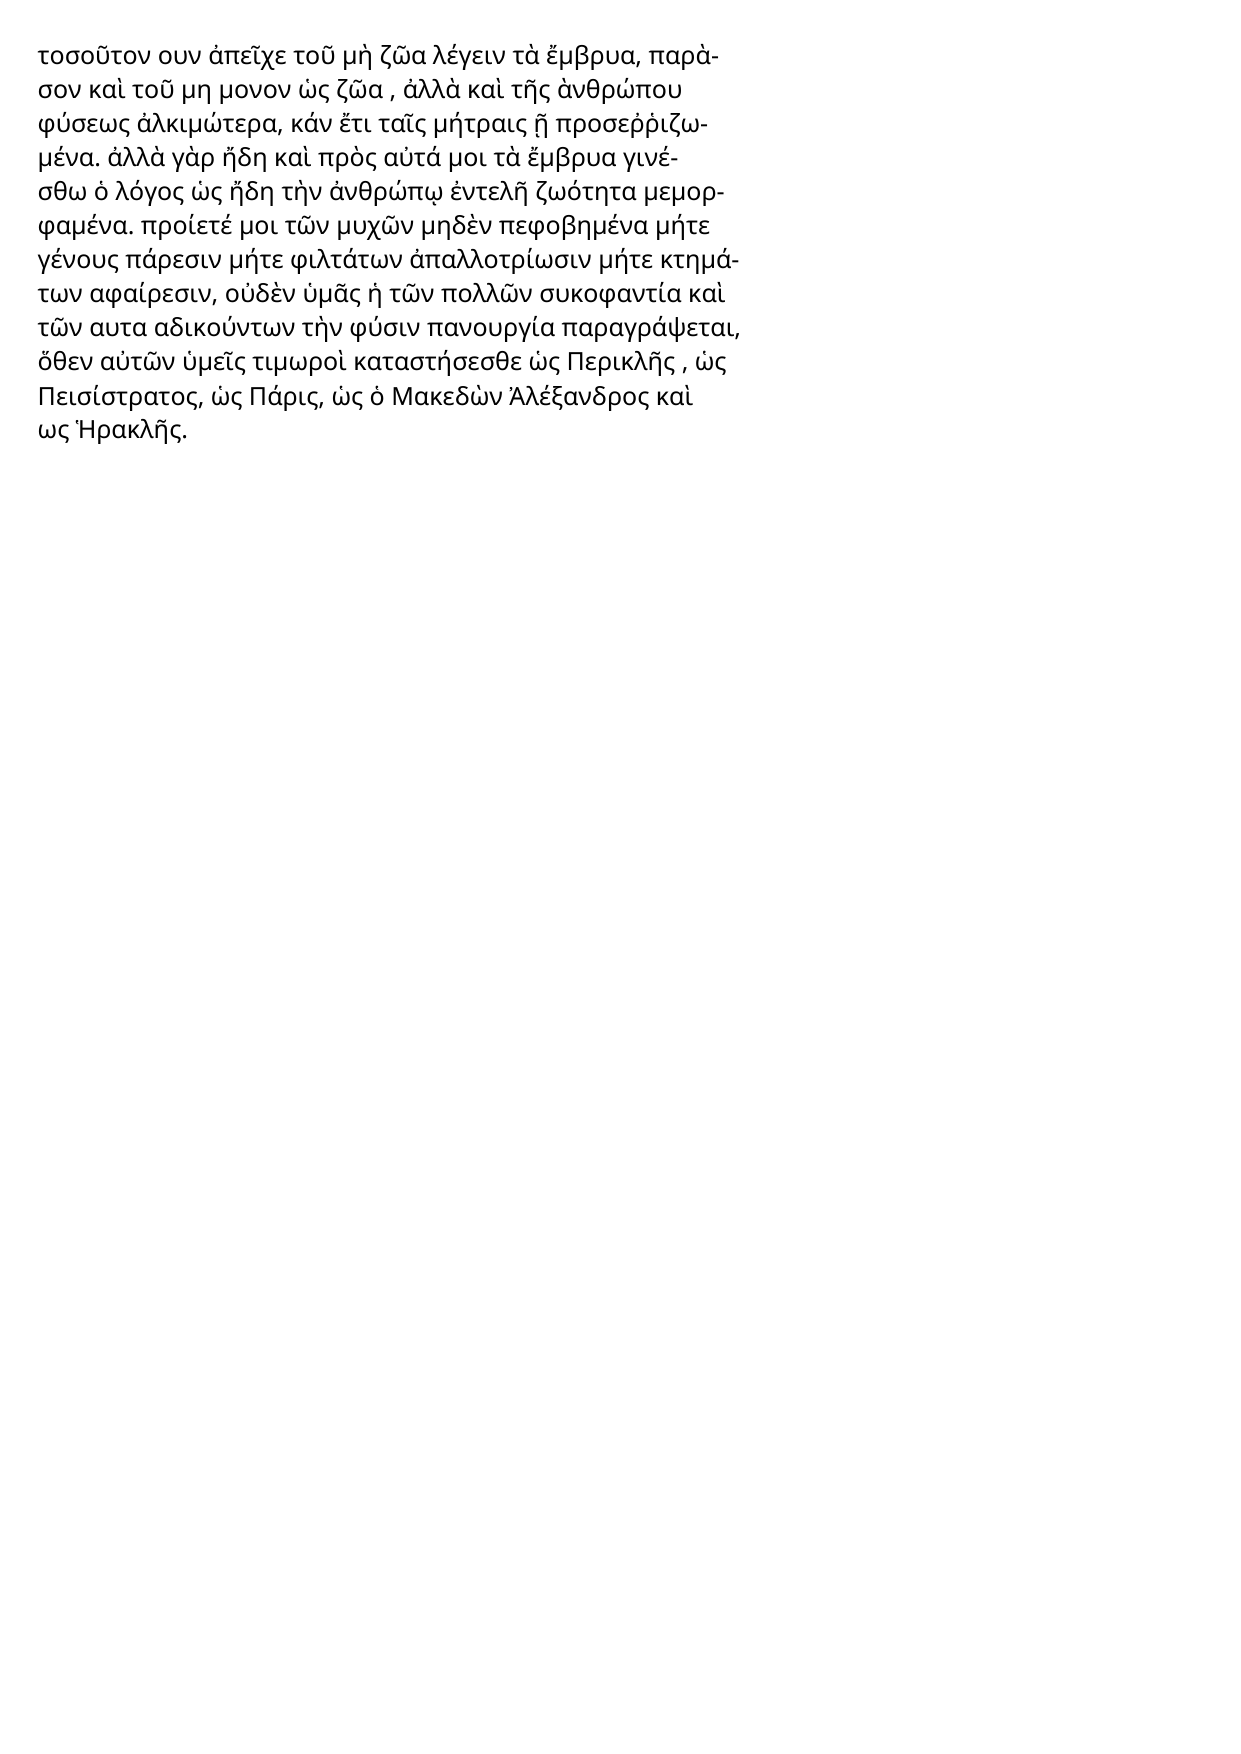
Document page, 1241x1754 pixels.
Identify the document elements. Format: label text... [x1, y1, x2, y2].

text τοσοῦτον ουν ἀπεῖχε τοῦ μὴ ζῶα λέγειν τὰ ἔμβρυα, παρὰ- σον καὶ τοῦ μη μονον ὡς ζῶα , ἀλλὰ καὶ τῆς ὰνθρώπου φύσεως ἀλκιμώτερα, κάν ἔτι ταῖς μήτραις ῇ προσεῤῥιζω- μένα. ἀλλὰ γὰρ ἤδη καὶ πρὸς αὐτά μοι τὰ ἔμβρυα γινέ- σθω ὁ λόγος ὡς ἤδη τὴν ἀνθρώπῳ ἐντελῆ ζωότητα μεμορ- φαμένα. προίετέ μοι τῶν μυχῶν μηδὲν πεφοβημένα μήτε γένους πάρεσιν μήτε φιλτάτων ἀπαλλοτρίωσιν μήτε κτημά- των αφαίρεσιν, οὐδὲν ὑμᾶς ἡ τῶν πολλῶν συκοφαντία καὶ τῶν αυτα αδικούντων τὴν φύσιν πανουργία παραγράψεται, ὅθεν αὐτῶν ὑμεῖς τιμωροὶ καταστήσεσθε ὡς Περικλῆς , ὡς Πεισίστρατος, ὡς Πάρις, ὡς ὁ Μακεδὼν Ἀλέξανδρος καὶ ως Ἡρακλῆς. [37, 37, 1203, 446]
